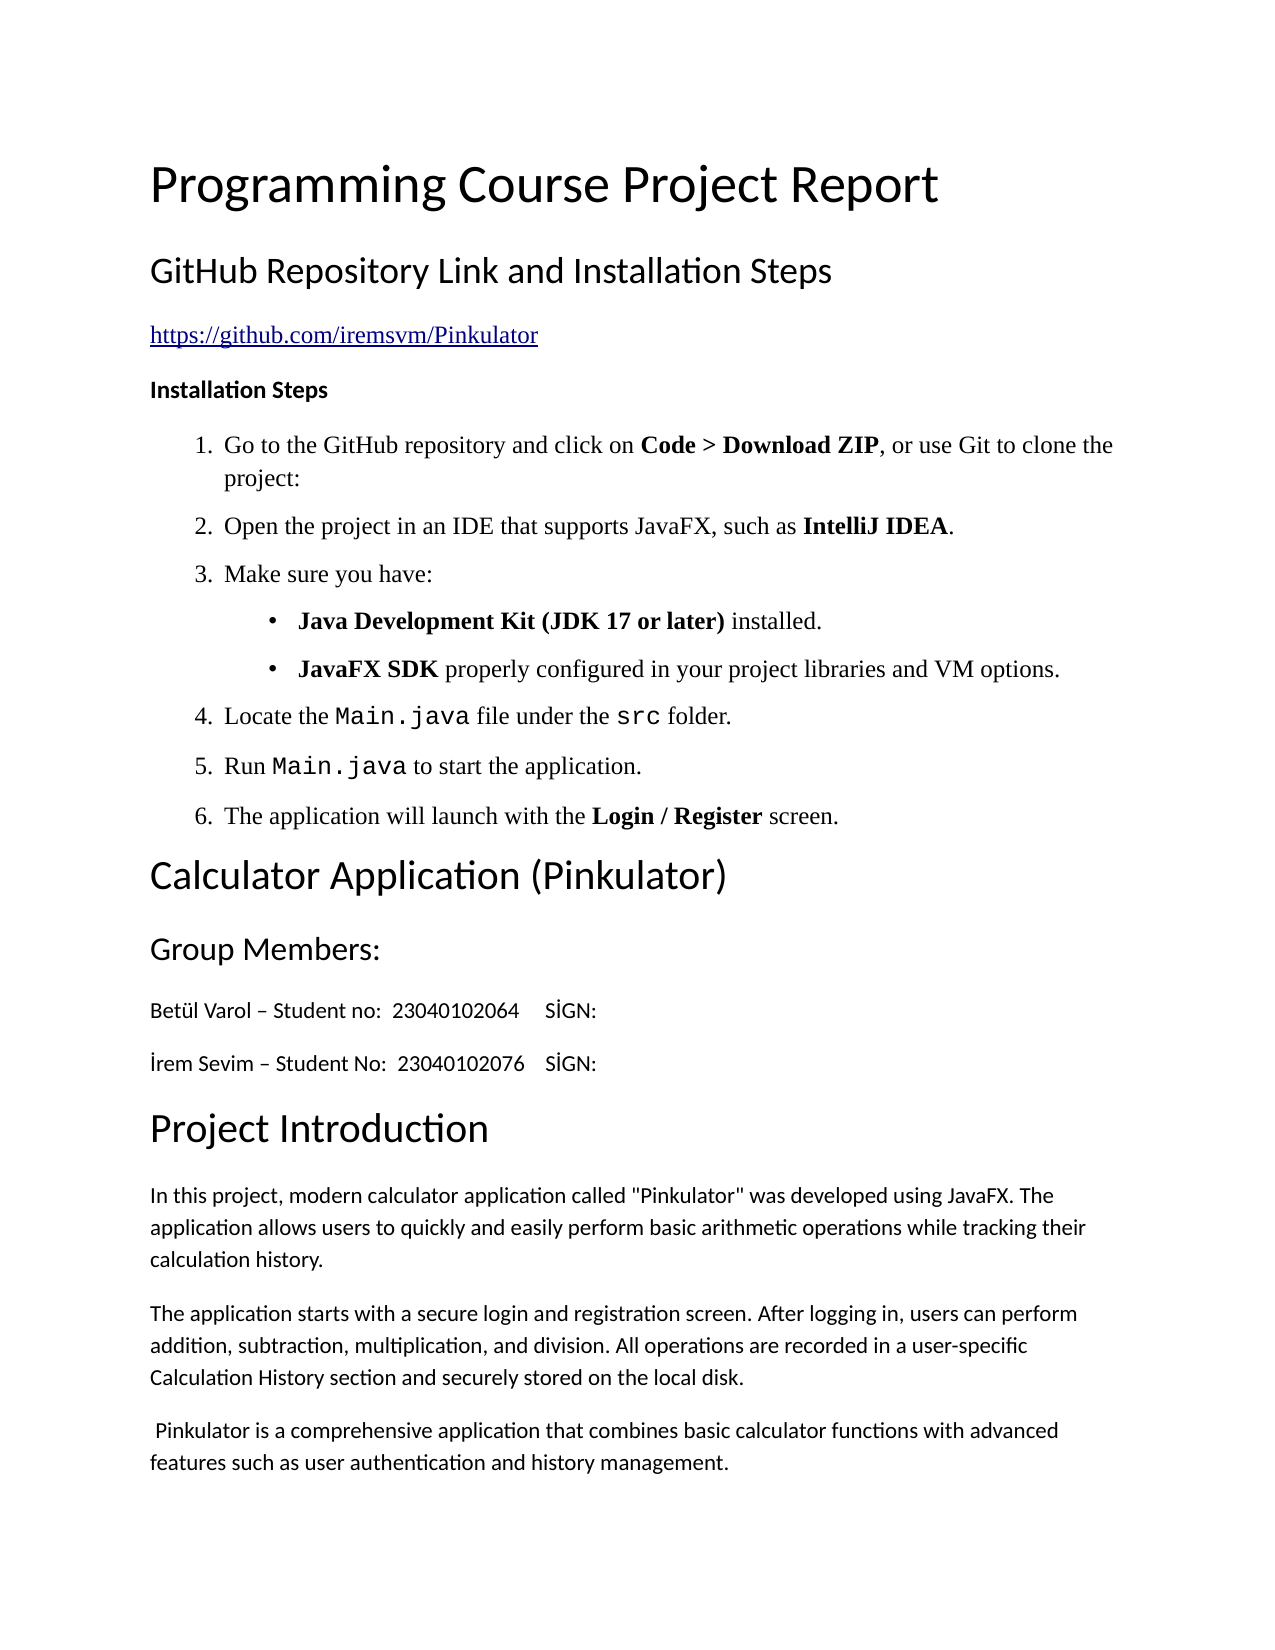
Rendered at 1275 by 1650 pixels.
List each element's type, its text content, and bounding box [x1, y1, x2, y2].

list Make sure you have: [194, 559, 1125, 587]
list JavaFX SDK properly configured in your project libraries and VM options. [268, 654, 1125, 683]
subtitle Installation Steps [150, 374, 1125, 405]
text The application starts with a secure login and registration screen. After logging in, users can perform addition, subtraction, multiplication, and division. All operations are recorded in a user-specific Calculation History section and securely stored on the local disk. [150, 1299, 1125, 1391]
list Open the project in an IDE that supports JavaFX, such as IntelliJ IDEA. [194, 511, 1125, 540]
list Run Main.java to start the application. [194, 751, 1125, 782]
text İrem Sevim – Student No: 23040102076 SİGN: [150, 1049, 1125, 1077]
text Programming Course Project Report [150, 150, 1125, 216]
text Betül Varol – Student no: 23040102064 SİGN: [150, 996, 1125, 1024]
text Project Introduction [150, 1102, 1125, 1153]
text Group Members: [150, 928, 1125, 969]
list Locate the Main.java file under the src folder. [194, 701, 1125, 732]
text Calculator Application (Pinkulator) [150, 849, 1125, 900]
text https://github.com/iremsvm/Pinkulator [150, 320, 1125, 349]
text Pinkulator is a comprehensive application that combines basic calculator functions with advanced features such as user authentication and history management. [150, 1416, 1125, 1476]
list The application will launch with the Login / Register screen. [194, 801, 1125, 830]
text GitHub Repository Link and Installation Steps [150, 247, 1125, 293]
text In this project, modern calculator application called "Pinkulator" was developed using JavaFX. The application allows users to quickly and easily perform basic arithmetic operations while tracking their calculation history. [150, 1181, 1125, 1274]
list Go to the GitHub repository and click on Code > Download ZIP, or use Git to clone the project: [194, 430, 1125, 492]
list Java Development Kit (JDK 17 or later) installed. [268, 606, 1125, 635]
